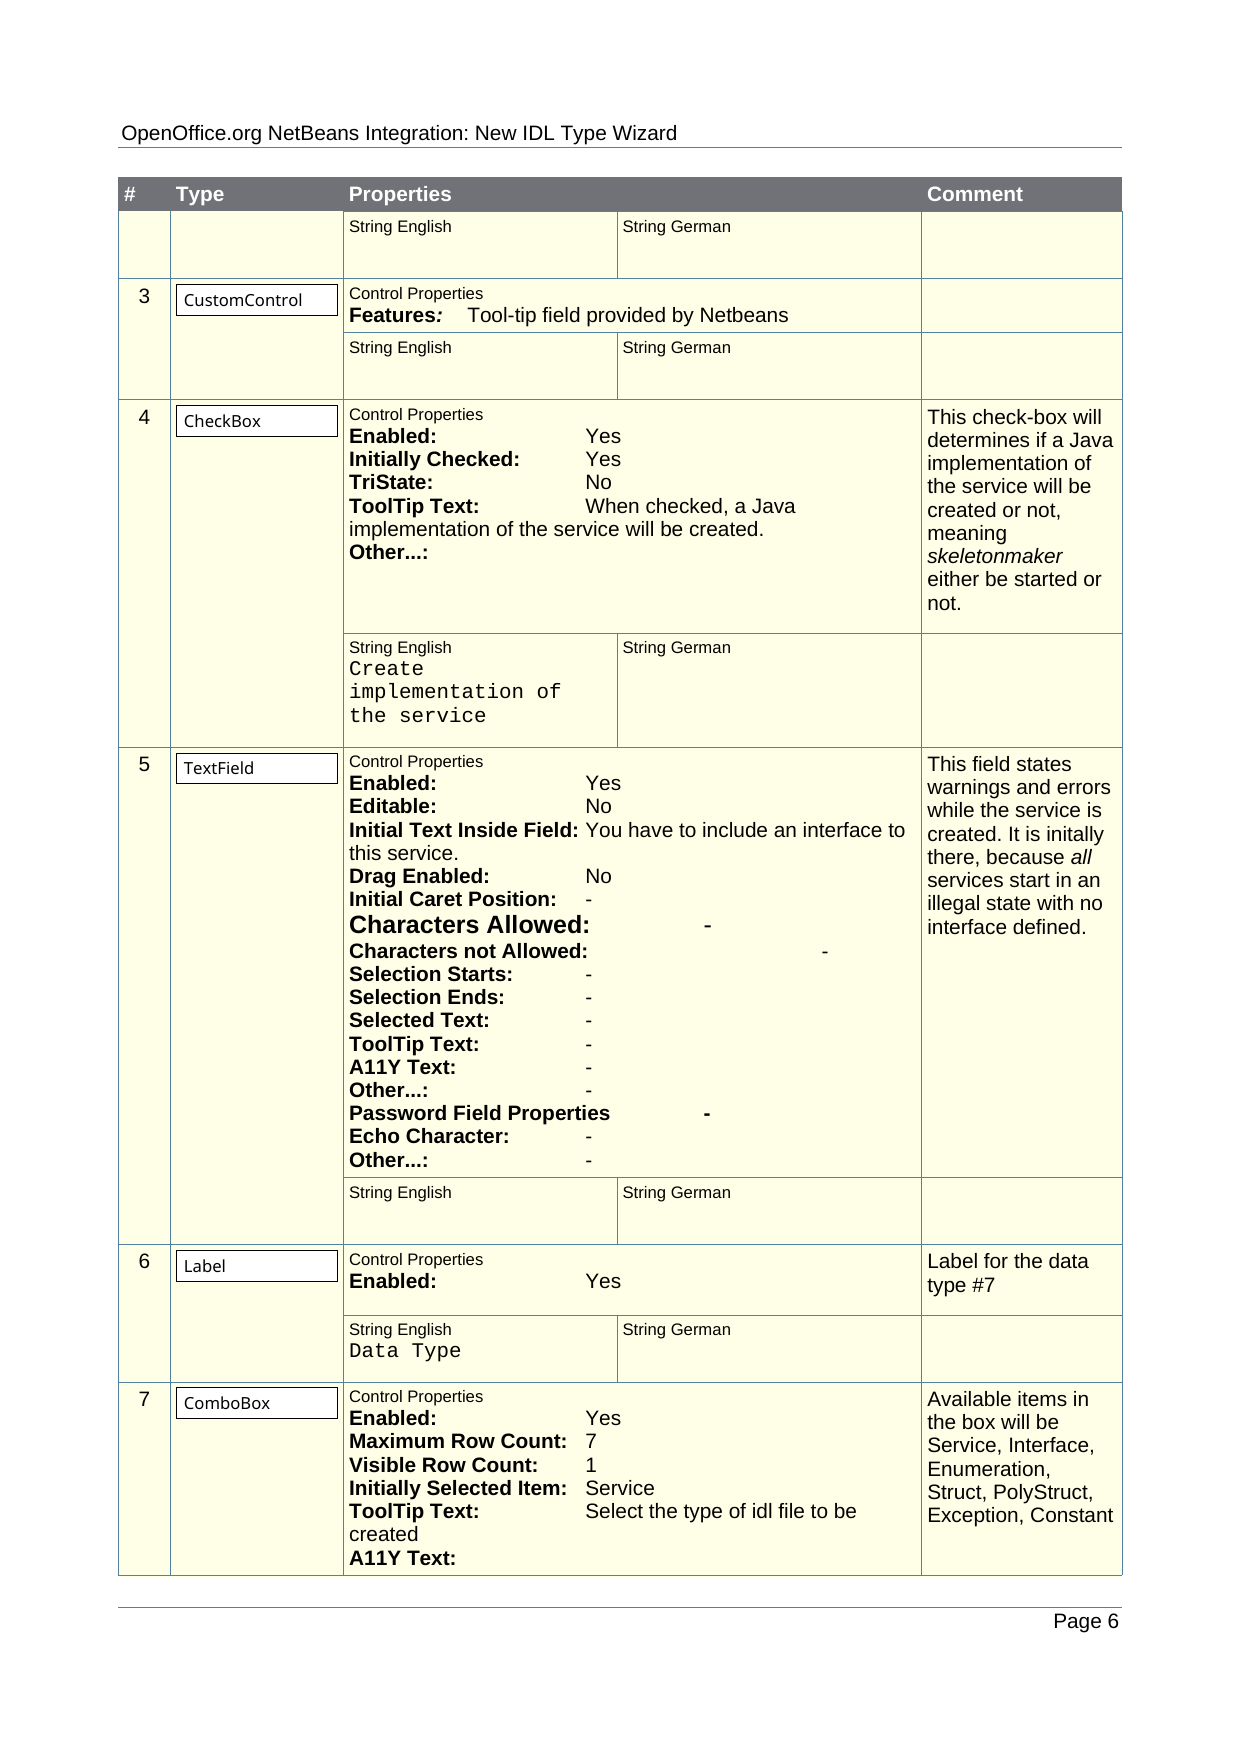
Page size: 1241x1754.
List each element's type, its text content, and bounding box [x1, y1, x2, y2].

table_cell [171, 748, 343, 1244]
table_header # [118, 177, 170, 211]
table_cell String English [344, 333, 617, 399]
table_cell 3 [119, 279, 170, 399]
table_header This check-box will determines if a Java implementation of the service will be created or not, meaning skeletonmaker either be started or not. [922, 400, 1122, 633]
table_header Control Properties Enabled: Yes Editable: No Initial Text Inside Field: You have to include an interface to this service. Drag Enabled: No Initial Caret Position: - Characters Allowed: - Characters not Allowed: - Selection Starts: - Selection Ends: - Selected Text: - ToolTip Text: - A11Y Text: - Other...: - Password Field Properties - Echo Character: - Other...: - [344, 748, 921, 1177]
table_cell String German [618, 333, 921, 399]
table_cell 7 [119, 1383, 170, 1575]
table_cell String English Create implementation of the service [344, 634, 617, 747]
table_cell [171, 400, 343, 747]
table_header Properties [343, 177, 921, 211]
table_cell String German [618, 1178, 921, 1244]
table_cell String German [618, 212, 921, 278]
table_header [922, 279, 1122, 332]
table_cell String German [618, 1316, 921, 1382]
table_header Comment [921, 177, 1122, 211]
table_header This field states warnings and errors while the service is created. It is initally there, because all services start in an illegal state with no interface defined. [922, 748, 1122, 1177]
table_cell String German [618, 634, 921, 747]
table_cell String English Data Type [344, 1316, 617, 1382]
table_cell [922, 1178, 1122, 1244]
table_header Label for the data type #7 [922, 1245, 1122, 1315]
table_header Control Properties Enabled: Yes Maximum Row Count: 7 Visible Row Count: 1 Initially Selected Item: Service ToolTip Text: Select the type of idl file to be created A11Y Text: [344, 1383, 921, 1575]
table_cell [171, 1383, 343, 1575]
table_cell [922, 333, 1122, 399]
table_header Control Properties Enabled: Yes Initially Checked: Yes TriState: No ToolTip Text: When checked, a Java implementation of the service will be created. Other...: [344, 400, 921, 633]
table_cell [922, 1316, 1122, 1382]
table_cell 4 [119, 400, 170, 747]
table_cell [171, 1245, 343, 1382]
table_cell [119, 211, 170, 278]
table_cell 5 [119, 748, 170, 1244]
table_cell [922, 212, 1122, 278]
table_cell [171, 279, 343, 399]
table_header Available items in the box will be Service, Interface, Enumeration, Struct, PolyStruct, Exception, Constant [922, 1383, 1122, 1575]
table_cell String English [344, 212, 617, 278]
table_cell String English [344, 1178, 617, 1244]
table_cell [922, 634, 1122, 747]
table_cell 6 [119, 1245, 170, 1382]
table_header Control Properties Features: Tool-tip field provided by Netbeans [344, 279, 921, 332]
table_header Control Properties Enabled: Yes [344, 1245, 921, 1315]
table_cell [171, 211, 343, 278]
table_header Type [170, 177, 343, 211]
